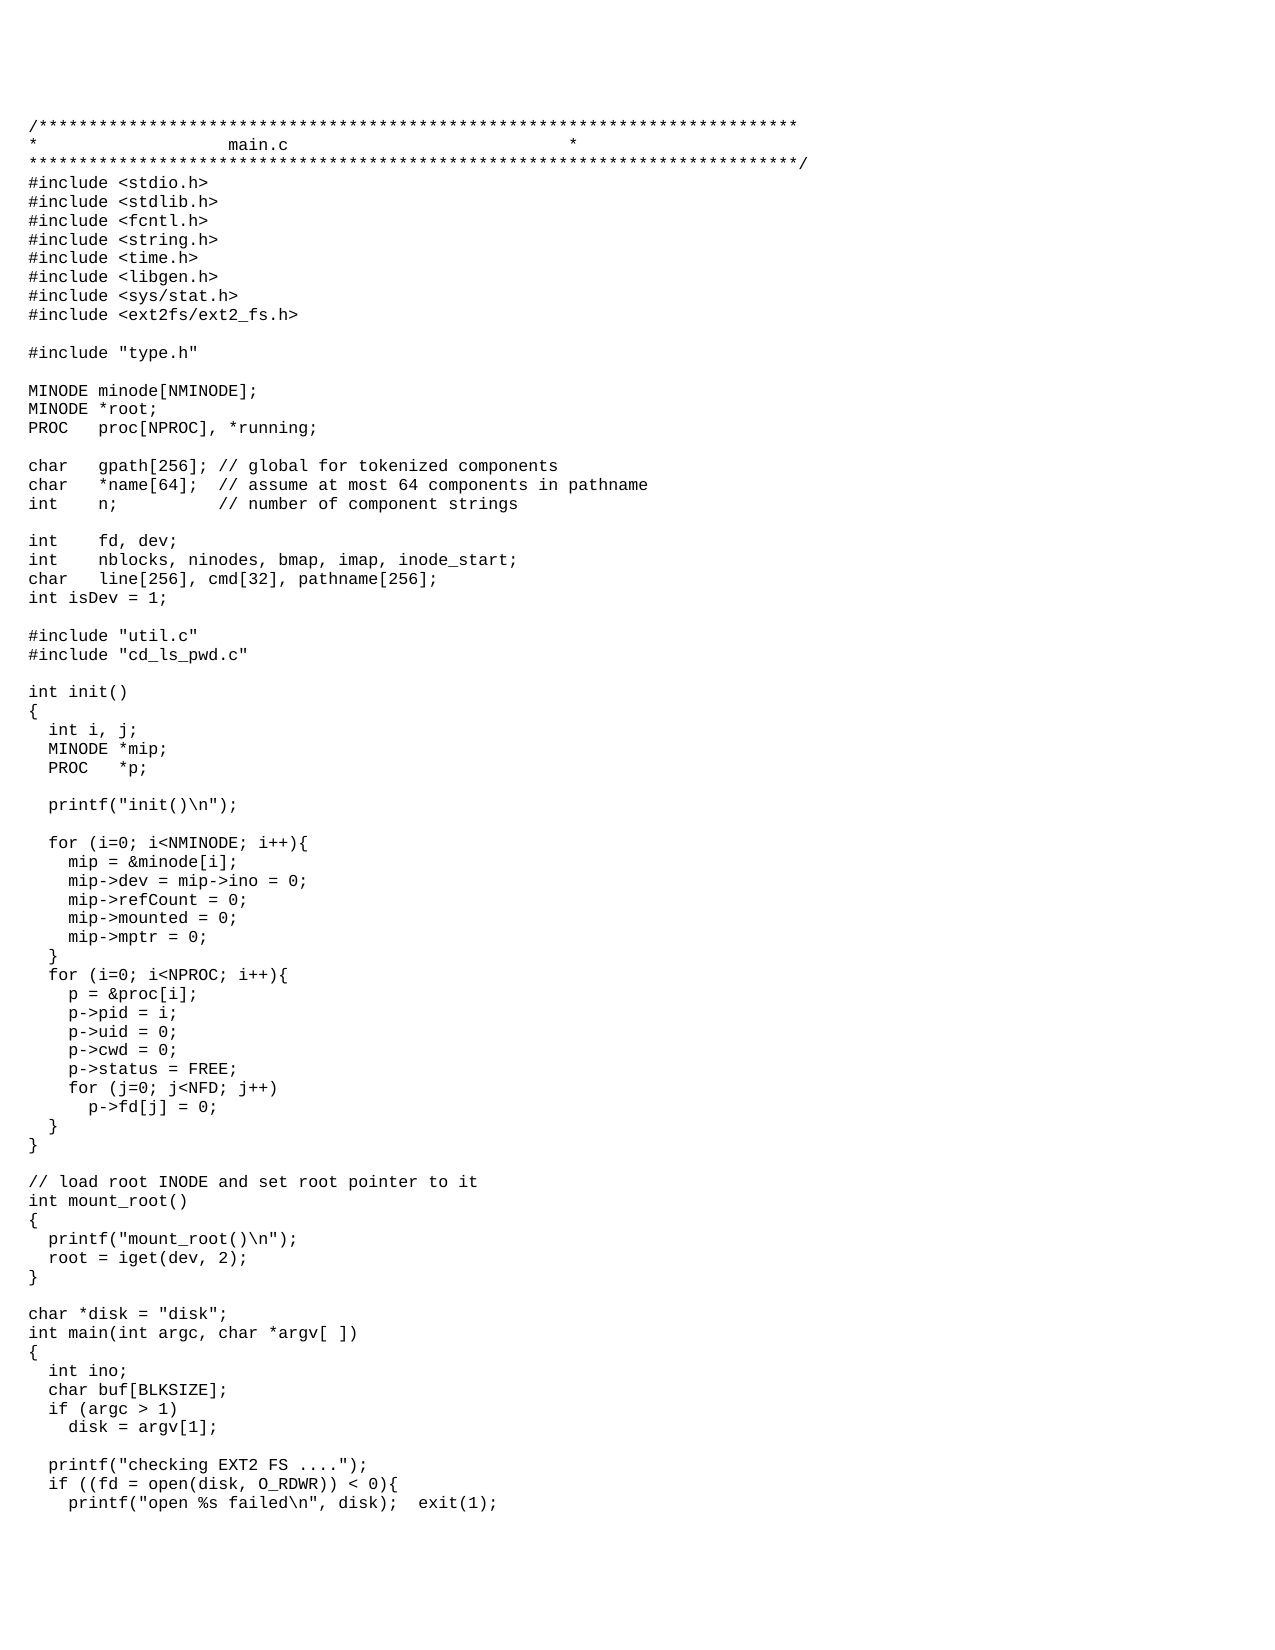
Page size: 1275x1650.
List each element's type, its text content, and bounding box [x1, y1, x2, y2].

text } [28, 948, 1219, 967]
text int i, j; [28, 721, 1219, 740]
text MINODE *mip; [28, 740, 1219, 759]
text for (j=0; j<NFD; j++) [28, 1080, 1219, 1098]
text #include <libgen.h> [28, 269, 1219, 288]
text root = iget(dev, 2); [28, 1249, 1219, 1268]
text MINODE *root; [28, 401, 1219, 420]
text int init() [28, 684, 1219, 703]
text int mount_root() [28, 1193, 1219, 1212]
text p->fd[j] = 0; [28, 1098, 1219, 1117]
text mip->dev = mip->ino = 0; [28, 872, 1219, 891]
text #include "cd_ls_pwd.c" [28, 646, 1219, 665]
text p->pid = i; [28, 1004, 1219, 1023]
text { [28, 1212, 1219, 1231]
text *****************************************************************************/ [28, 156, 1219, 175]
text #include <time.h> [28, 250, 1219, 269]
text for (i=0; i<NPROC; i++){ [28, 967, 1219, 985]
text #include <string.h> [28, 231, 1219, 250]
text printf("init()\n"); [28, 797, 1219, 816]
text mip->mounted = 0; [28, 910, 1219, 929]
text printf("open %s failed\n", disk); exit(1); [28, 1494, 1219, 1513]
text for (i=0; i<NMINODE; i++){ [28, 834, 1219, 853]
text // load root INODE and set root pointer to it [28, 1174, 1219, 1193]
text #include <sys/stat.h> [28, 288, 1219, 307]
text mip->mptr = 0; [28, 929, 1219, 948]
text if ((fd = open(disk, O_RDWR)) < 0){ [28, 1476, 1219, 1494]
text p->uid = 0; [28, 1023, 1219, 1042]
text /**************************************************************************** [28, 118, 1219, 137]
text } [28, 1268, 1219, 1287]
text p->status = FREE; [28, 1061, 1219, 1080]
text { [28, 1344, 1219, 1362]
text char line[256], cmd[32], pathname[256]; [28, 571, 1219, 589]
text #include "util.c" [28, 627, 1219, 646]
text char *disk = "disk"; [28, 1306, 1219, 1325]
text if (argc > 1) [28, 1400, 1219, 1419]
text #include "type.h" [28, 344, 1219, 363]
text mip = &minode[i]; [28, 853, 1219, 872]
text int n; // number of component strings [28, 495, 1219, 514]
text p->cwd = 0; [28, 1042, 1219, 1061]
text int isDev = 1; [28, 589, 1219, 608]
text #include <stdlib.h> [28, 193, 1219, 212]
text int nblocks, ninodes, bmap, imap, inode_start; [28, 552, 1219, 571]
text char gpath[256]; // global for tokenized components [28, 457, 1219, 476]
text int main(int argc, char *argv[ ]) [28, 1325, 1219, 1344]
text #include <fcntl.h> [28, 212, 1219, 231]
text disk = argv[1]; [28, 1419, 1219, 1438]
text printf("mount_root()\n"); [28, 1231, 1219, 1249]
text } [28, 1117, 1219, 1136]
text MINODE minode[NMINODE]; [28, 382, 1219, 401]
text p = &proc[i]; [28, 985, 1219, 1004]
text int ino; [28, 1362, 1219, 1381]
text { [28, 703, 1219, 721]
text #include <stdio.h> [28, 175, 1219, 193]
text printf("checking EXT2 FS ...."); [28, 1457, 1219, 1476]
text } [28, 1136, 1219, 1155]
text PROC proc[NPROC], *running; [28, 420, 1219, 439]
text * main.c * [28, 137, 1219, 156]
text PROC *p; [28, 759, 1219, 778]
text char buf[BLKSIZE]; [28, 1381, 1219, 1400]
text mip->refCount = 0; [28, 891, 1219, 910]
text int fd, dev; [28, 533, 1219, 552]
text #include <ext2fs/ext2_fs.h> [28, 307, 1219, 326]
text char *name[64]; // assume at most 64 components in pathname [28, 476, 1219, 495]
